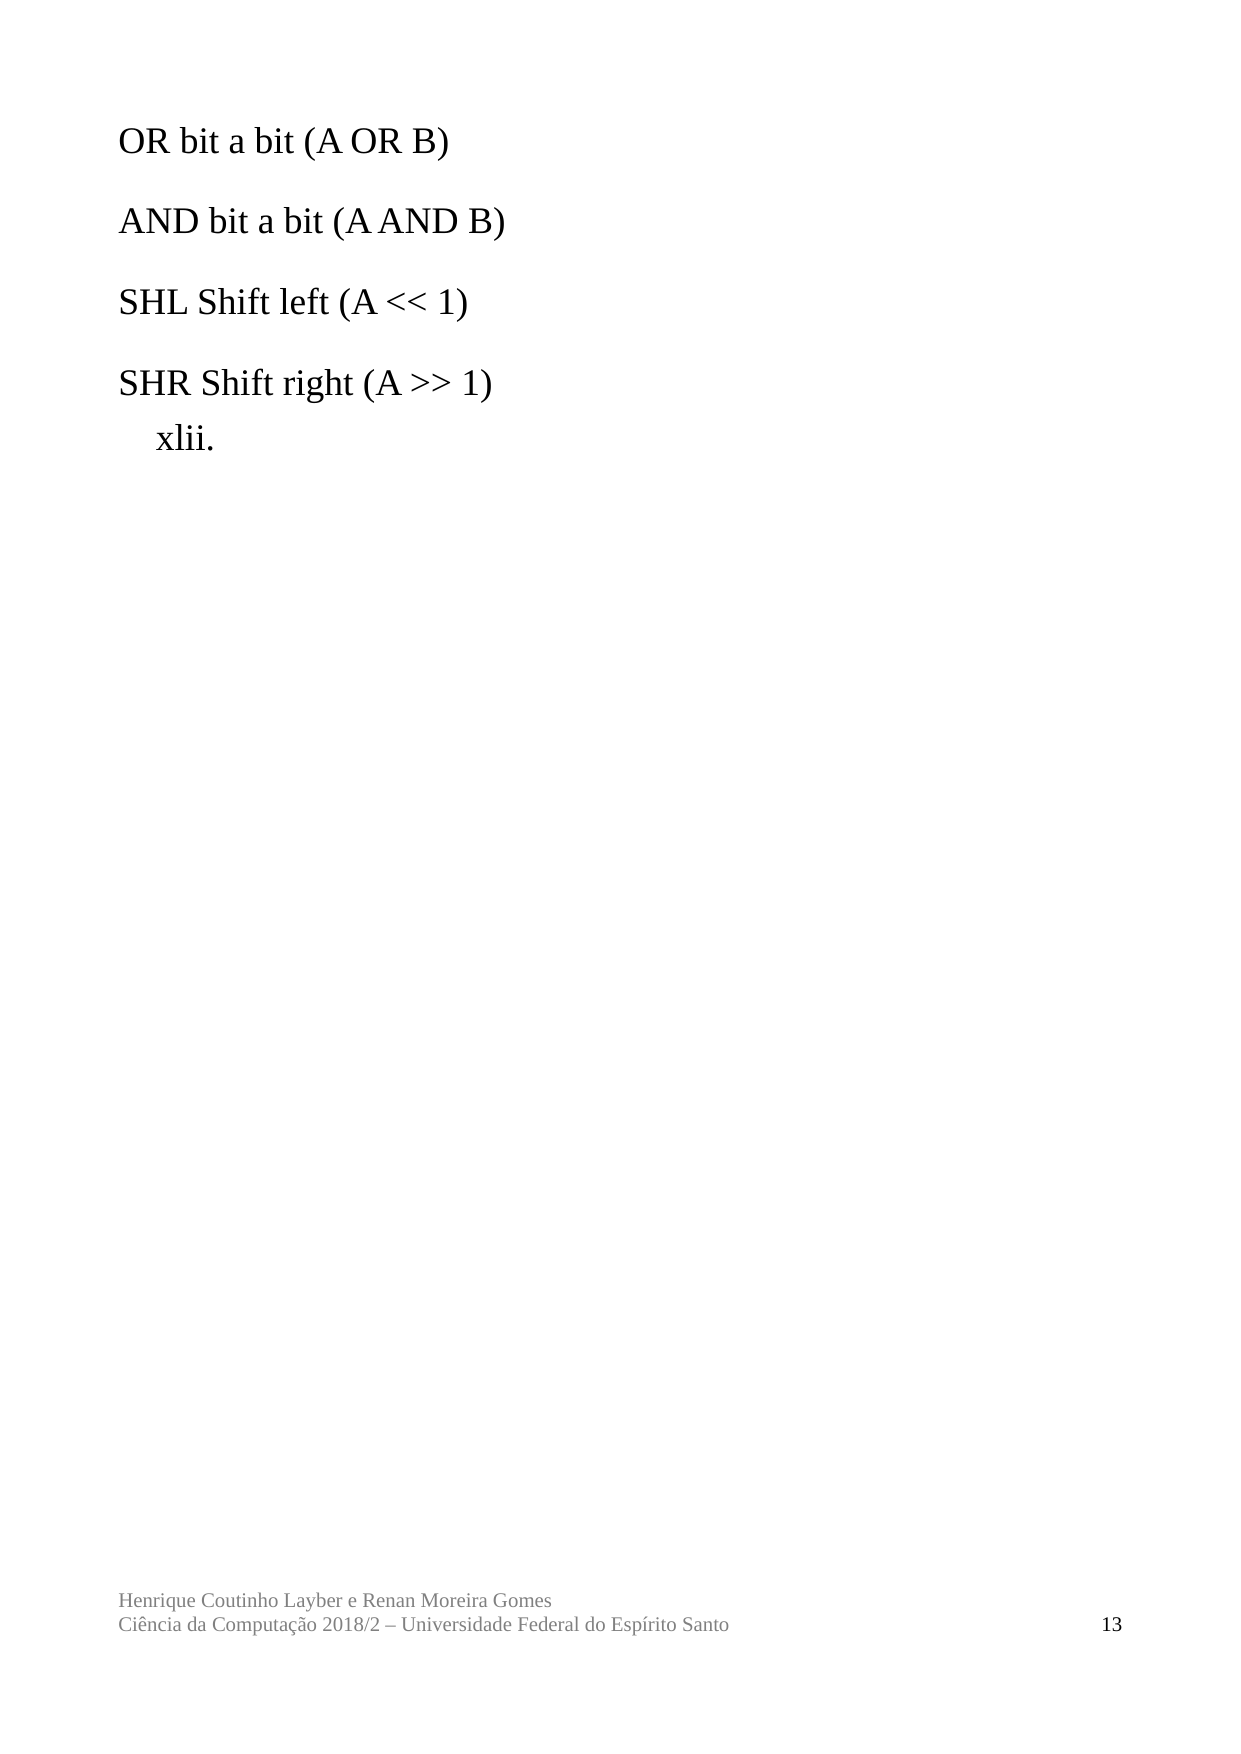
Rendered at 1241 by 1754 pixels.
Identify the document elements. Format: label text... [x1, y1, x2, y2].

subtitle AND bit a bit (A AND B) [118, 199, 1122, 242]
subtitle OR bit a bit (A OR B) [118, 118, 1122, 161]
subtitle SHR Shift right (A >> 1) [118, 360, 1122, 403]
subtitle SHL Shift left (A << 1) [118, 279, 1122, 322]
